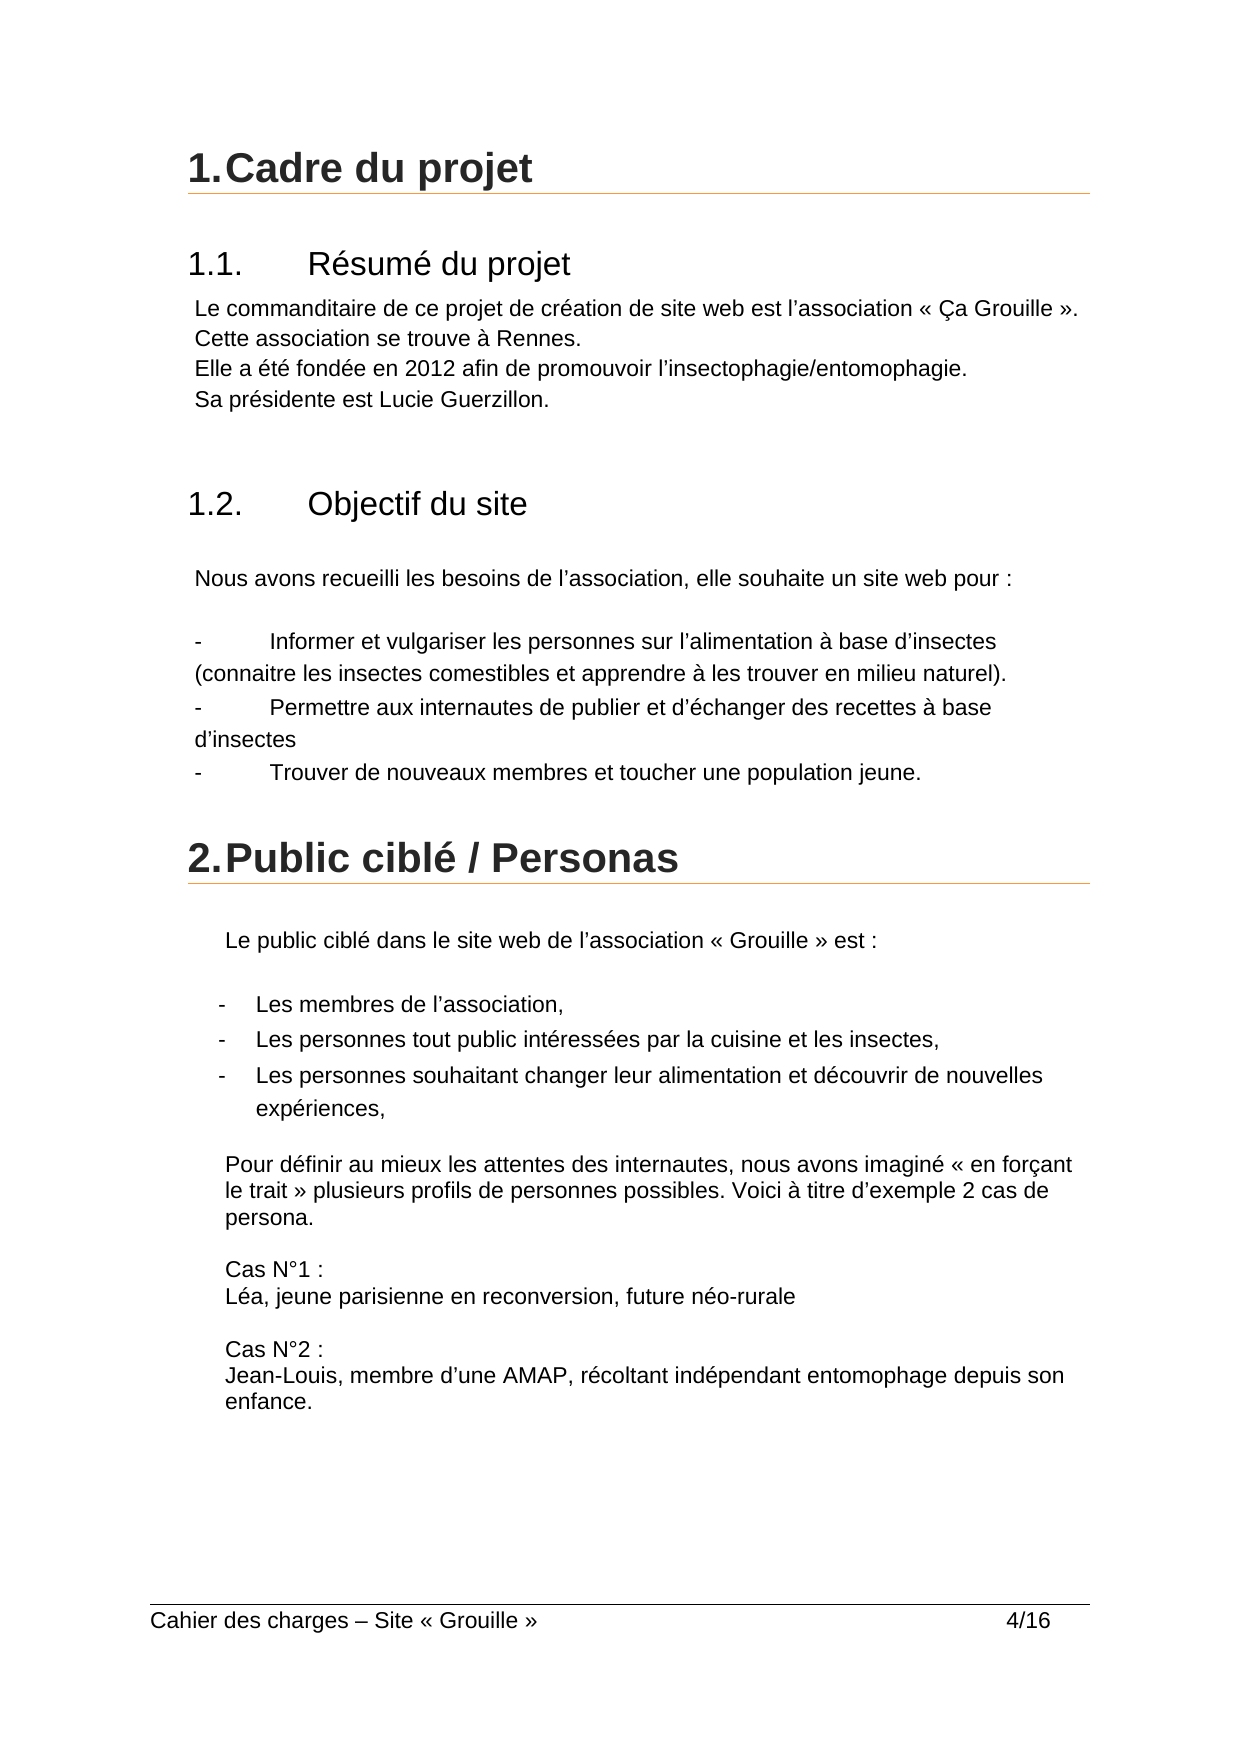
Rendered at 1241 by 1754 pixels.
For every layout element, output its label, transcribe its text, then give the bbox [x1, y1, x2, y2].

text Elle a été fondée en 2012 afin de promouvoir l’insectophagie/entomophagie. [194, 355, 1090, 382]
list Les personnes tout public intéressées par la cuisine et les insectes, [218, 1023, 1090, 1055]
list Objectif du site [187, 483, 1090, 522]
list Résumé du projet [187, 244, 1090, 282]
subtitle Public ciblé / Personas [187, 833, 1090, 884]
list Cas N°1 : [225, 1256, 1090, 1283]
list Pour définir au mieux les attentes des internautes, nous avons imaginé « en forçant le trait » plusieurs profils de personnes possibles. Voici à titre d’exemple 2 cas de persona. [225, 1151, 1090, 1230]
list Cas N°2 : [225, 1336, 1090, 1362]
list Trouver de nouveaux membres et toucher une population jeune. [194, 756, 1090, 787]
text Nous avons recueilli les besoins de l’association, elle souhaite un site web pour : [194, 565, 1090, 591]
list Léa, jeune parisienne en reconversion, future néo-rurale [225, 1283, 1090, 1309]
list Informer et vulgariser les personnes sur l’alimentation à base d’insectes (connaitre les insectes comestibles et apprendre à les trouver en milieu naturel). [194, 625, 1090, 687]
subtitle Cadre du projet [187, 143, 1090, 194]
text Sa présidente est Lucie Guerzillon. [194, 386, 1090, 412]
list Les membres de l’association, [218, 987, 1090, 1019]
text Le public ciblé dans le site web de l’association « Grouille » est : [225, 927, 1090, 953]
list Jean-Louis, membre d’une AMAP, récoltant indépendant entomophage depuis son enfance. [225, 1362, 1090, 1414]
text Cette association se trouve à Rennes. [194, 325, 1090, 352]
list Les personnes souhaitant changer leur alimentation et découvrir de nouvelles expériences, [218, 1059, 1090, 1121]
text Le commanditaire de ce projet de création de site web est l’association « Ça Grouille ». [194, 295, 1090, 321]
list Permettre aux internautes de publier et d’échanger des recettes à base d’insectes [194, 690, 1090, 752]
